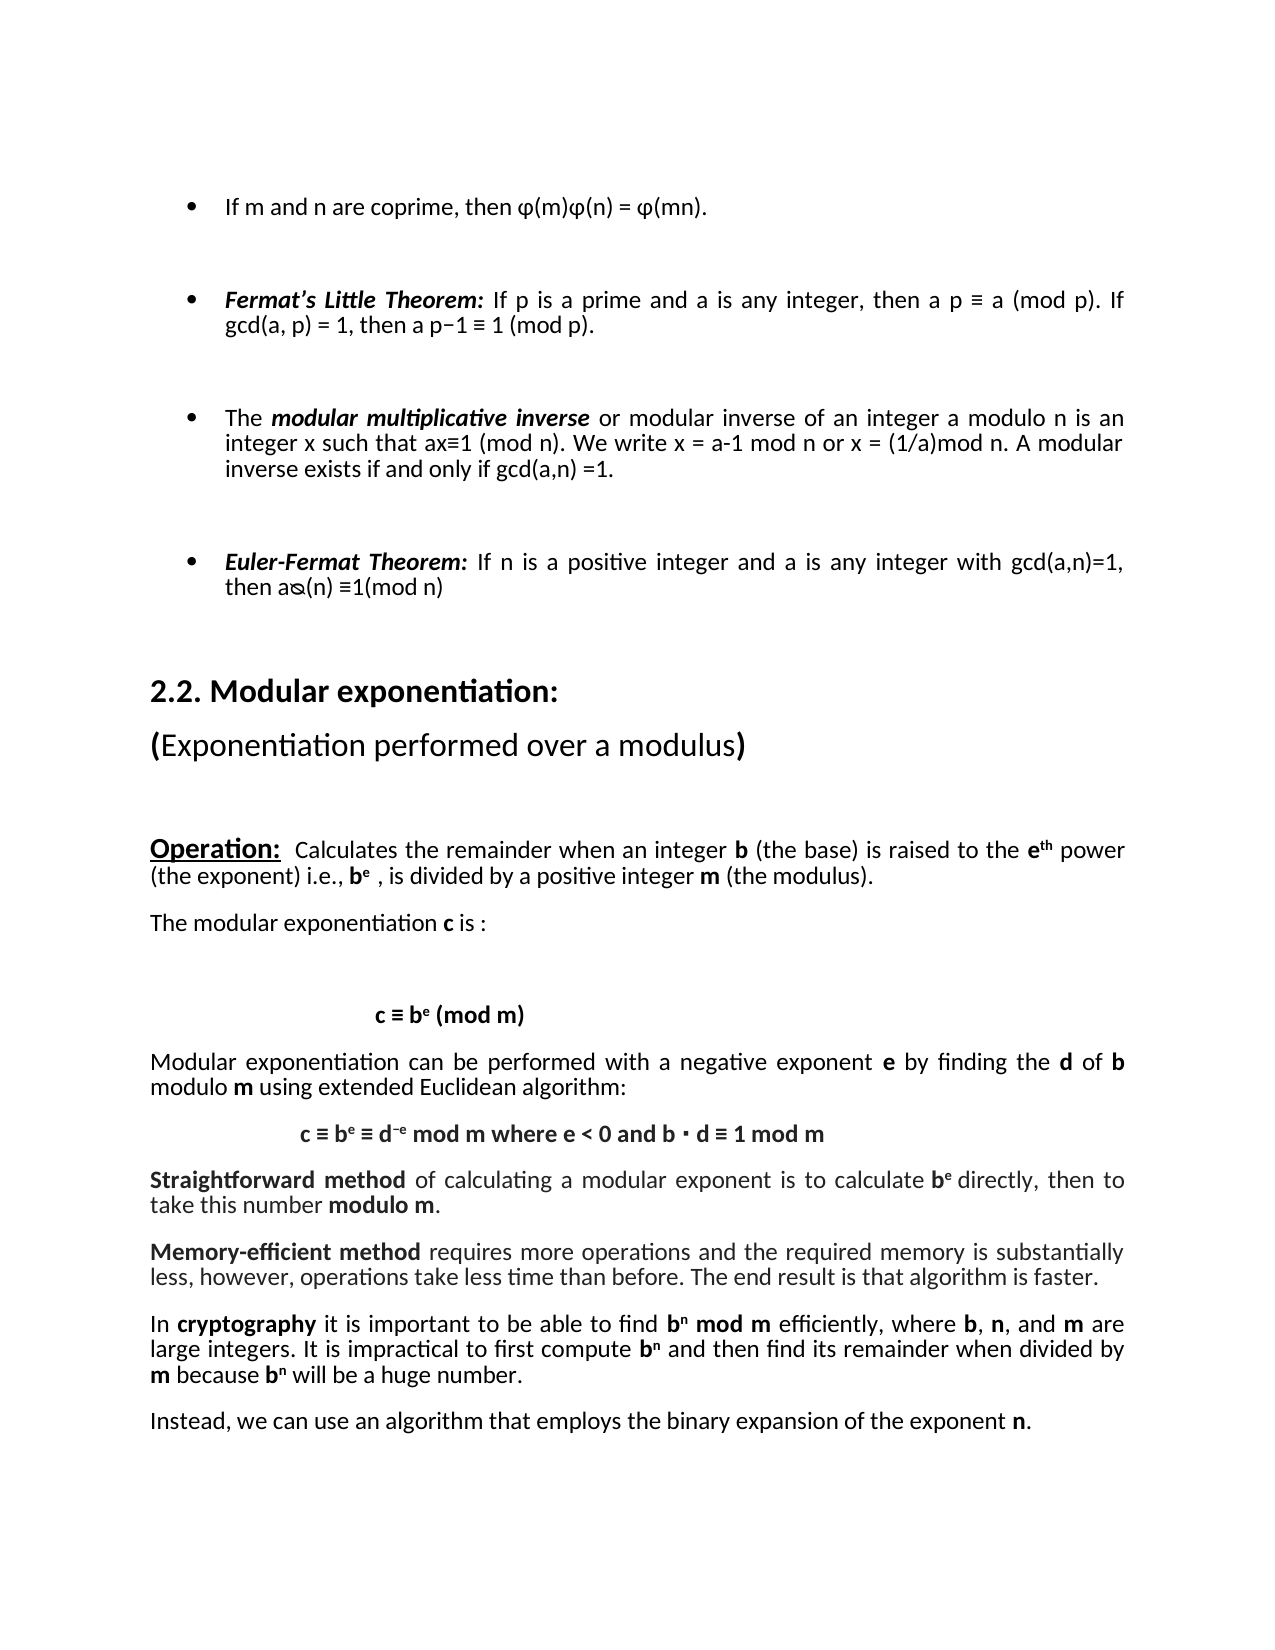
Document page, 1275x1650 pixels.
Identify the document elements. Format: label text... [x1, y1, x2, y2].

text Straightforward method of calculating a modular exponent is to calculate be directly, then to take this number modulo m. [150, 1169, 1125, 1221]
text Modular exponentiation can be performed with a negative exponent e by finding the d of b modulo m using extended Euclidean algorithm: [150, 1051, 1125, 1102]
text Memory-efficient method requires more operations and the required memory is substantially less, however, operations take less time than before. The end result is that algorithm is faster. [150, 1241, 1125, 1292]
text Instead, we can use an algorithm that employs the binary expansion of the exponent n. [150, 1411, 1125, 1436]
text In cryptography it is important to be able to find bn mod m efficiently, where b, n, and m are large integers. It is impractical to first compute bn and then find its remainder when divided by m because bn will be a huge number. [150, 1313, 1125, 1390]
list The modular multiplicative inverse or modular inverse of an integer a modulo n is an integer x such that ax≡1 (mod n). We write x = a-1 mod n or x = (1/a)mod n. A modular inverse exists if and only if gcd(a,n) =1. [187, 407, 1125, 484]
text The modular exponentiation c is : [150, 912, 1125, 938]
list Euler-Fermat Theorem: If n is a positive integer and a is any integer with gcd(a,n)=1, then aᴓ(n) ≡1(mod n) [187, 551, 1125, 602]
text Operation: Calculates the remainder when an integer b (the base) is raised to the eth power (the exponent) i.e., be , is divided by a positive integer m (the modulus). [150, 836, 1125, 891]
list Fermat’s Little Theorem: If p is a prime and a is any integer, then a p ≡ a (mod p). If gcd(a, p) = 1, then a p−1 ≡ 1 (mod p). [187, 289, 1125, 340]
text c ≡ be (mod m) [300, 1005, 1125, 1030]
text 2.2. Modular exponentiation: [150, 677, 1125, 711]
text c ≡ be ≡ d−e mod m where e < 0 and b ⋅ d ≡ 1 mod m [150, 1123, 1125, 1149]
text (Exponentiation performed over a modulus) [150, 732, 1125, 765]
list If m and n are coprime, then φ(m)φ(n) = φ(mn). [187, 196, 1125, 222]
